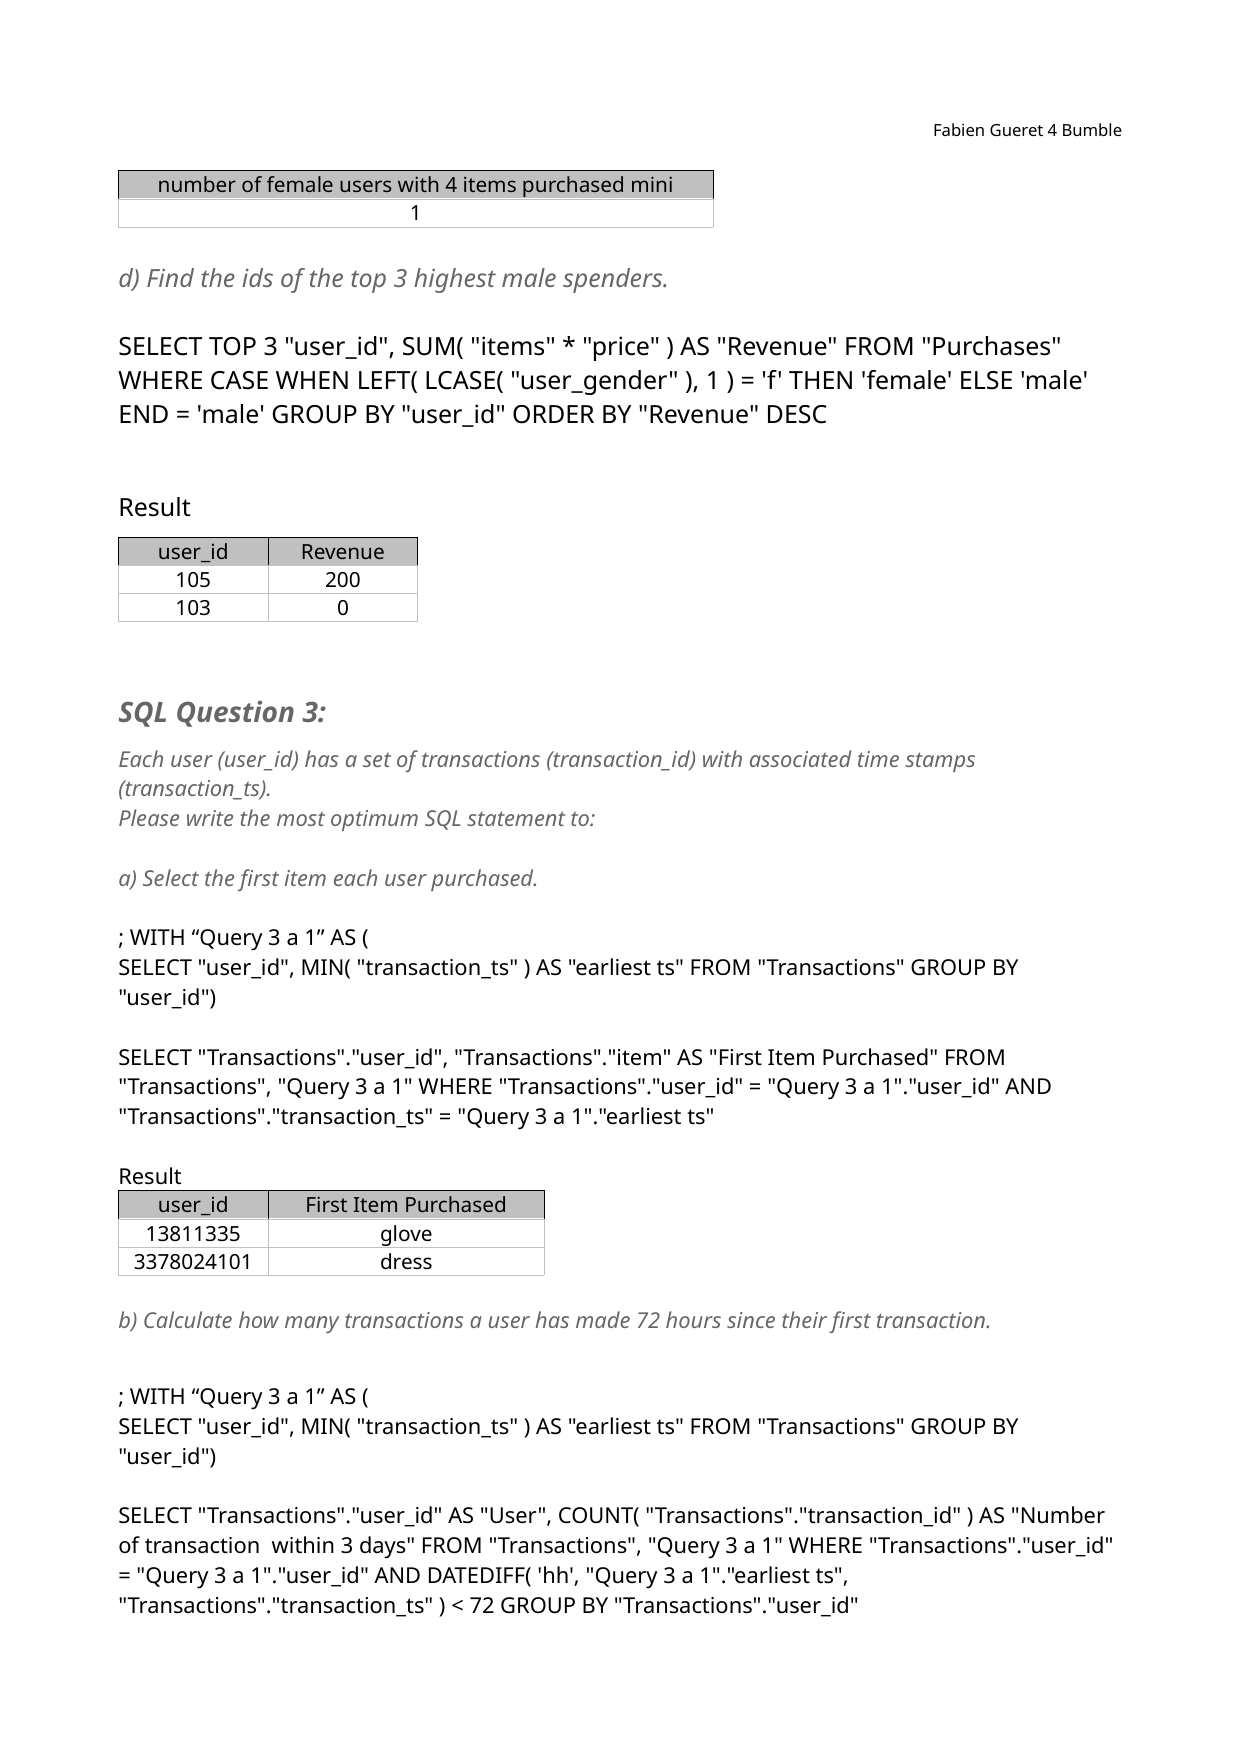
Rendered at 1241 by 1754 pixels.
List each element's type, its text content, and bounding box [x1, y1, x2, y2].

table_header First Item Purchased [269, 1191, 544, 1218]
table_header user_id [119, 538, 268, 565]
text SELECT TOP 3 "user_id", SUM( "items" * "price" ) AS "Revenue" FROM "Purchases" WHERE CASE WHEN LEFT( LCASE( "user_gender" ), 1 ) = 'f' THEN 'female' ELSE 'male' END = 'male' GROUP BY "user_id" ORDER BY "Revenue" DESC [118, 329, 1122, 431]
text SELECT "Transactions"."user_id", "Transactions"."item" AS "First Item Purchased" FROM "Transactions", "Query 3 a 1" WHERE "Transactions"."user_id" = "Query 3 a 1"."user_id" AND "Transactions"."transaction_ts" = "Query 3 a 1"."earliest ts" [118, 1041, 1122, 1131]
list d) Find the ids of the top 3 highest male spenders. [118, 261, 1122, 295]
table_cell 13811335 [119, 1220, 268, 1247]
text a) Select the first item each user purchased. [118, 863, 1122, 892]
table_header user_id [119, 1191, 268, 1218]
table_header number of female users with 4 items purchased mini [119, 171, 713, 198]
text SELECT "user_id", MIN( "transaction_ts" ) AS "earliest ts" FROM "Transactions" GROUP BY "user_id") [118, 952, 1122, 1012]
text Each user (user_id) has a set of transactions (transaction_id) with associated time stamps (transaction_ts). Please write the most optimum SQL statement to: [118, 743, 1122, 833]
text Result [118, 1161, 1122, 1190]
table_cell 1 [119, 200, 713, 227]
text b) Calculate how many transactions a user has made 72 hours since their first transaction. [118, 1305, 1122, 1334]
text SELECT "Transactions"."user_id" AS "User", COUNT( "Transactions"."transaction_id" ) AS "Number of transaction within 3 days" FROM "Transactions", "Query 3 a 1" WHERE "Transactions"."user_id" = "Query 3 a 1"."user_id" AND DATEDIFF( 'hh', "Query 3 a 1"."earliest ts", "Transactions"."transaction_ts" ) < 72 GROUP BY "Transactions"."user_id" [118, 1500, 1122, 1619]
table_cell 105 [119, 566, 268, 593]
table_cell 103 [119, 594, 268, 621]
table_cell dress [269, 1248, 544, 1275]
subtitle SQL Question 3: [118, 693, 1122, 731]
text ; WITH “Query 3 a 1” AS ( [118, 922, 1122, 952]
table_cell 200 [269, 566, 417, 593]
table_header Revenue [269, 538, 417, 565]
text SELECT "user_id", MIN( "transaction_ts" ) AS "earliest ts" FROM "Transactions" GROUP BY "user_id") [118, 1411, 1122, 1470]
table_cell 0 [269, 594, 417, 621]
table_cell 3378024101 [119, 1248, 268, 1275]
text ; WITH “Query 3 a 1” AS ( [118, 1381, 1122, 1411]
text Result [118, 490, 1122, 524]
table_cell glove [269, 1220, 544, 1247]
